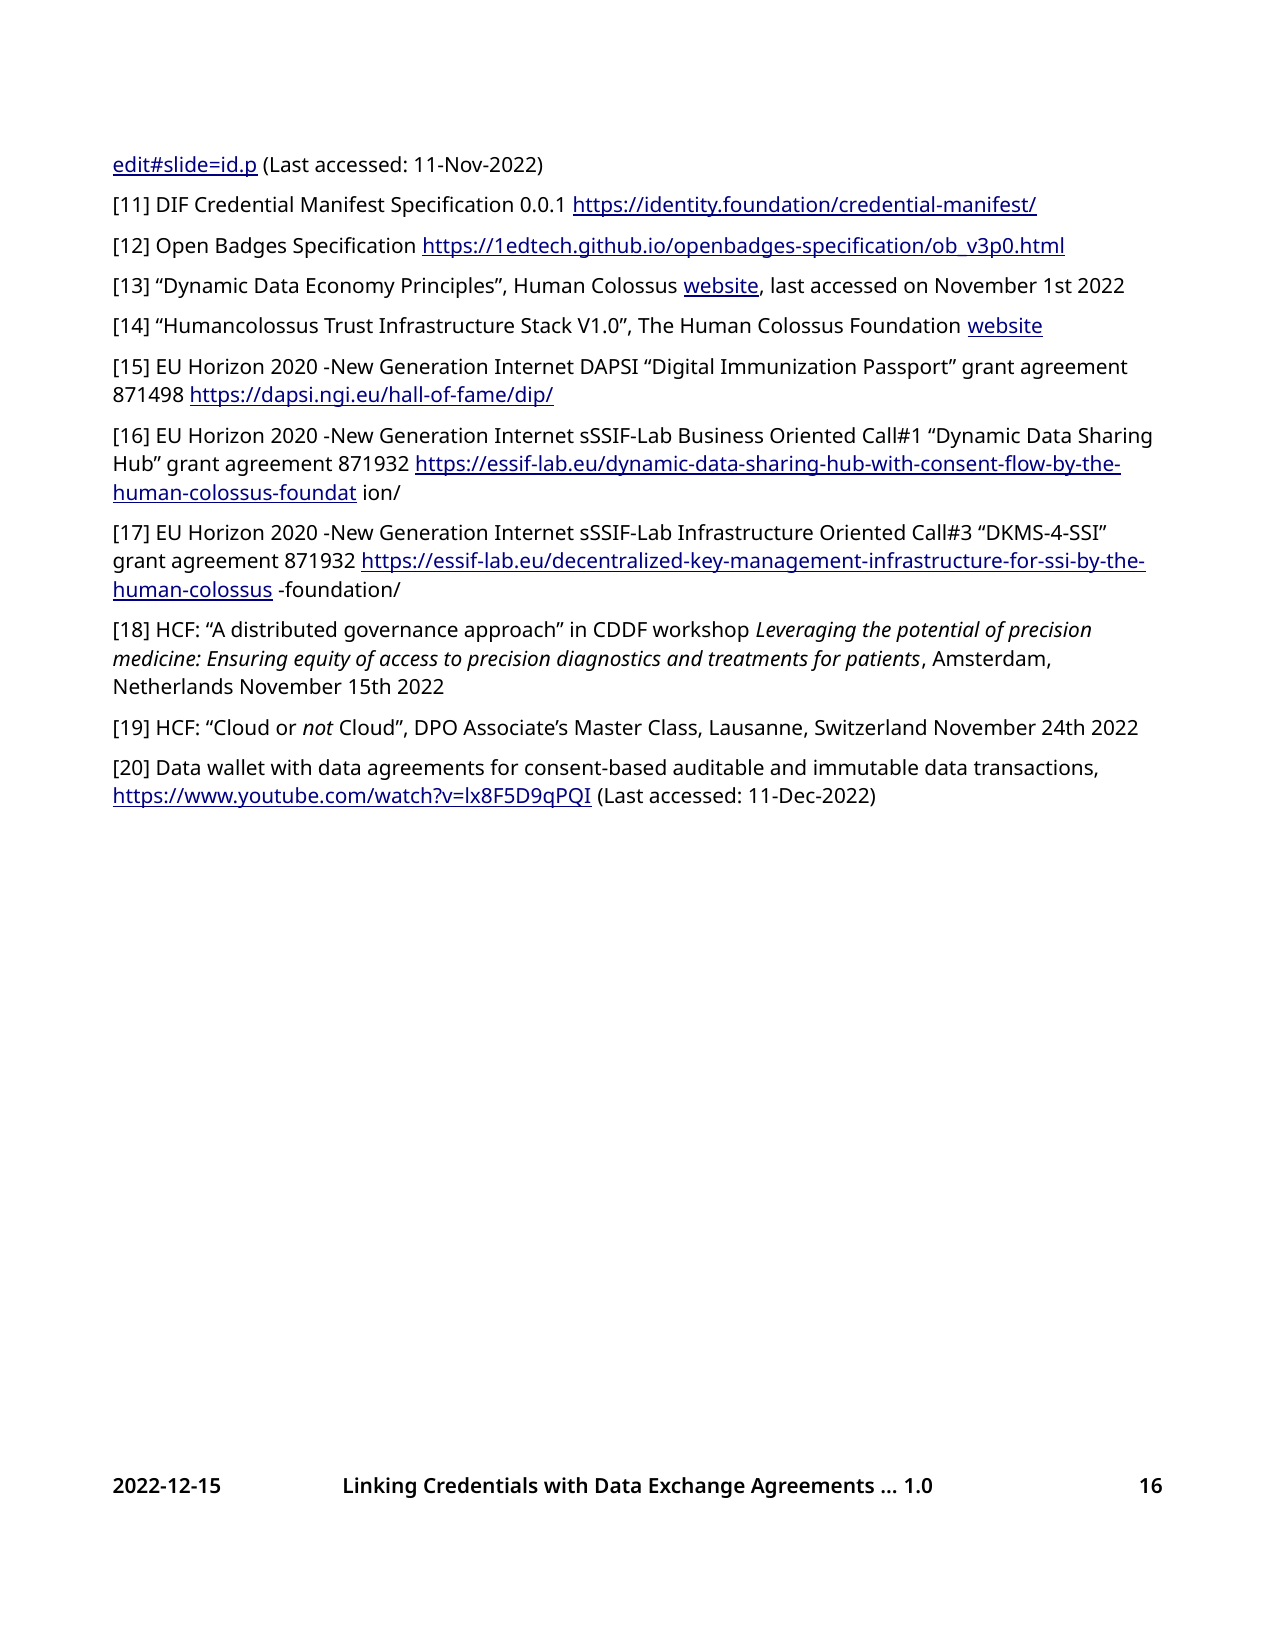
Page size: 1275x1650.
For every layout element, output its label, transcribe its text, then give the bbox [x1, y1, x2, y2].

text [17] EU Horizon 2020 -New Generation Internet sSSIF-Lab Infrastructure Oriented Call#3 “DKMS-4-SSI” grant agreement 871932 https://essif-lab.eu/decentralized-key-management-infrastructure-for-ssi-by-the-human-colossus -foundation/ [112, 518, 1162, 603]
text [15] EU Horizon 2020 -New Generation Internet DAPSI “Digital Immunization Passport” grant agreement 871498 https://dapsi.ngi.eu/hall-of-fame/dip/ [112, 352, 1162, 409]
text [14] “Humancolossus Trust Infrastructure Stack V1.0”, The Human Colossus Foundation website [112, 312, 1162, 340]
text [20] Data wallet with data agreements for consent-based auditable and immutable data transactions, https://www.youtube.com/watch?v=lx8F5D9qPQI (Last accessed: 11-Dec-2022) [112, 753, 1162, 810]
text [18] HCF: “A distributed governance approach” in CDDF workshop Leveraging the potential of precision medicine: Ensuring equity of access to precision diagnostics and treatments for patients, Amsterdam, Netherlands November 15th 2022 [112, 616, 1162, 701]
text [11] DIF Credential Manifest Specification 0.0.1 https://identity.foundation/credential-manifest/ [112, 190, 1162, 219]
text [16] EU Horizon 2020 -New Generation Internet sSSIF-Lab Business Oriented Call#1 “Dynamic Data Sharing Hub” grant agreement 871932 https://essif-lab.eu/dynamic-data-sharing-hub-with-consent-flow-by-the-human-colossus-foundat ion/ [112, 421, 1162, 506]
text [19] HCF: “Cloud or not Cloud”, DPO Associate’s Master Class, Lausanne, Switzerland November 24th 2022 [112, 713, 1162, 741]
text edit#slide=id.p (Last accessed: 11-Nov-2022) [112, 150, 1162, 178]
text [12] Open Badges Specification https://1edtech.github.io/openbadges-specification/ob_v3p0.html [112, 231, 1162, 259]
text [13] “Dynamic Data Economy Principles”, Human Colossus website, last accessed on November 1st 2022 [112, 271, 1162, 300]
